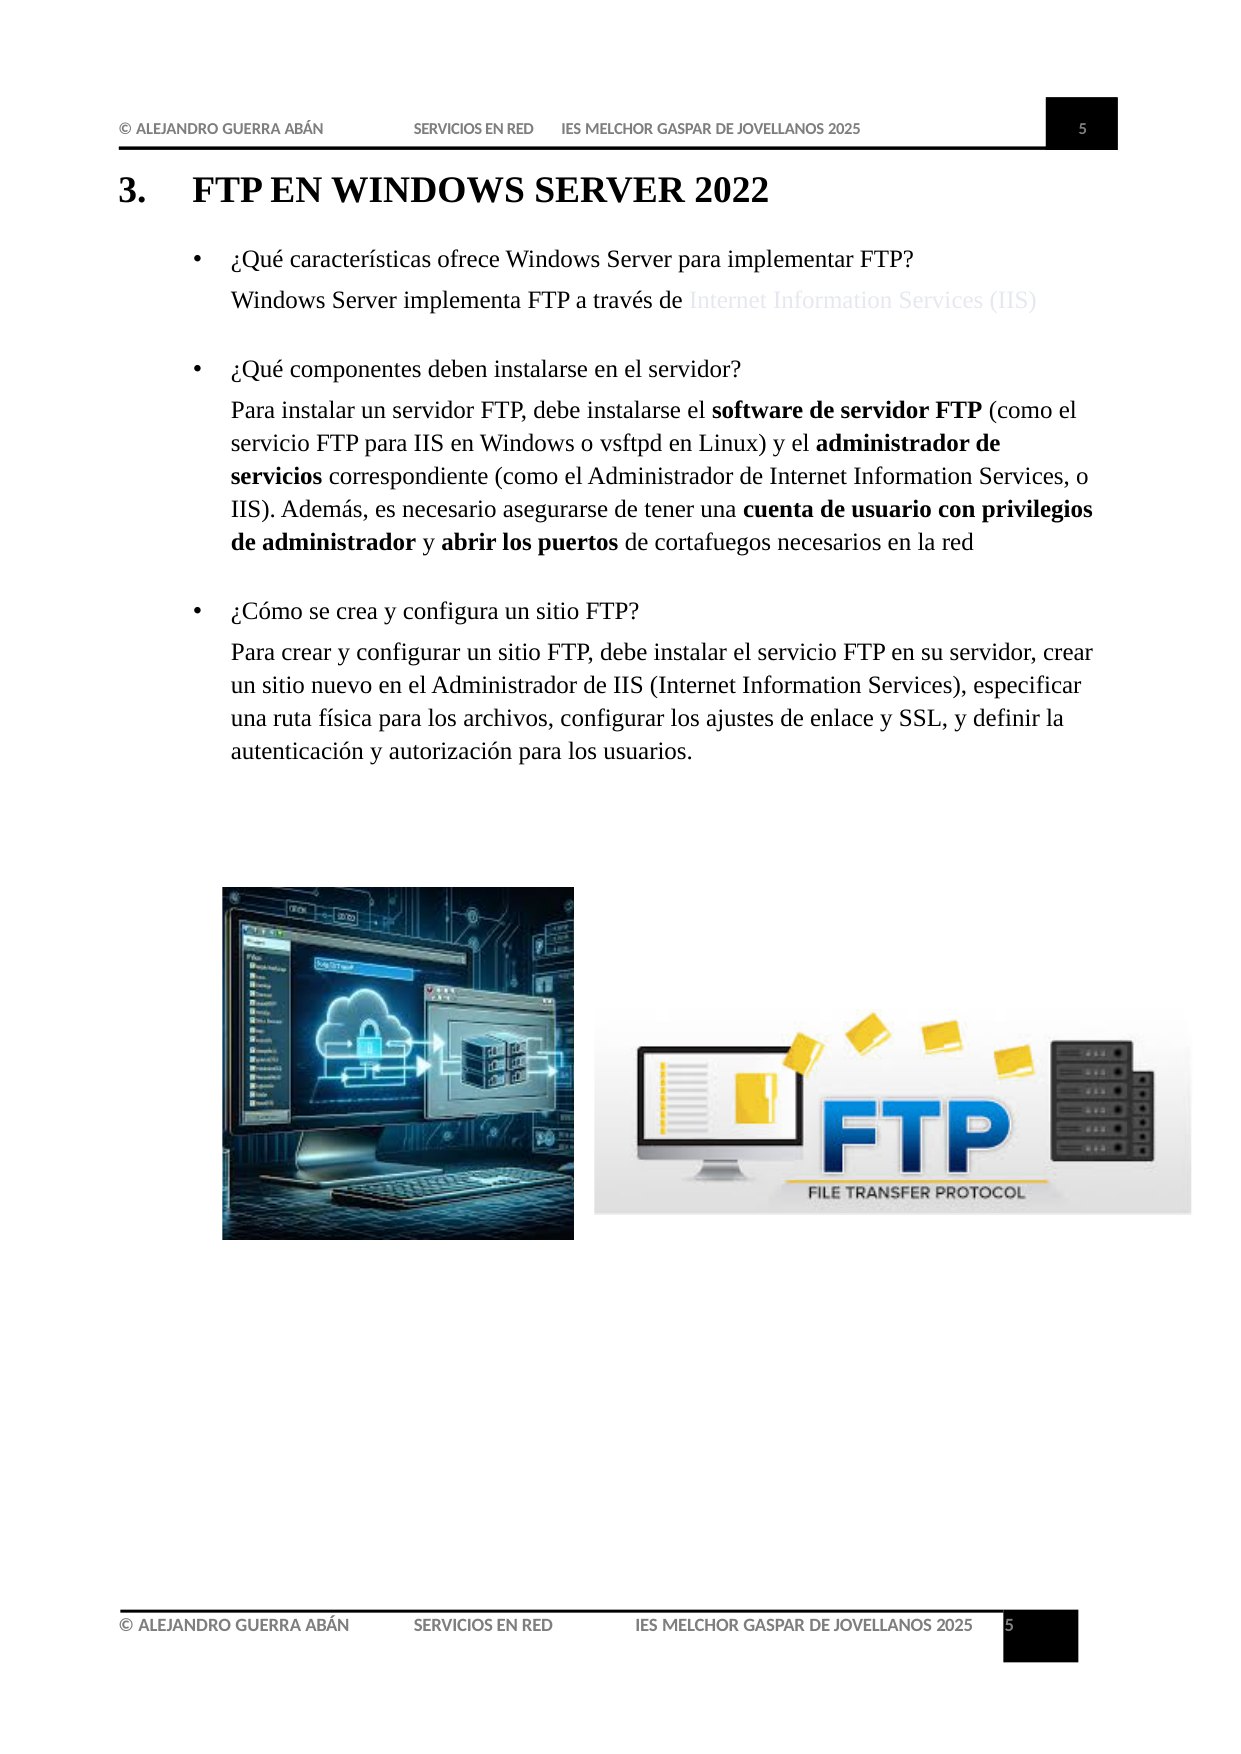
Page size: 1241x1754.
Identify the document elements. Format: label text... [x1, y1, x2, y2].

subtitle ¿Qué componentes deben instalarse en el servidor? [193, 354, 1122, 383]
list Windows Server implementa FTP a través de Internet Information Services (IIS) [193, 286, 1122, 314]
picture [222, 887, 574, 1240]
subtitle ¿Qué características ofrece Windows Server para implementar FTP? [193, 244, 1122, 273]
list Para instalar un servidor FTP, debe instalarse el software de servidor FTP (como el servicio FTP para IIS en Windows o vsftpd en Linux) y el administrador de servicios correspondiente (como el Administrador de Internet Information Services, o IIS). Además, es necesario asegurarse de tener una cuenta de usuario con privilegios de administrador y abrir los puertos de cortafuegos necesarios en la red [193, 395, 1122, 556]
list Para crear y configurar un sitio FTP, debe instalar el servicio FTP en su servidor, crear un sitio nuevo en el Administrador de IIS (Internet Information Services), especificar una ruta física para los archivos, configurar los ajustes de enlace y SSL, y definir la autenticación y autorización para los usuarios. [193, 637, 1122, 765]
picture [594, 1009, 1193, 1215]
subtitle ¿Cómo se crea y configura un sitio FTP? [193, 596, 1122, 624]
subtitle FTP EN WINDOWS SERVER 2022 [118, 168, 1122, 211]
